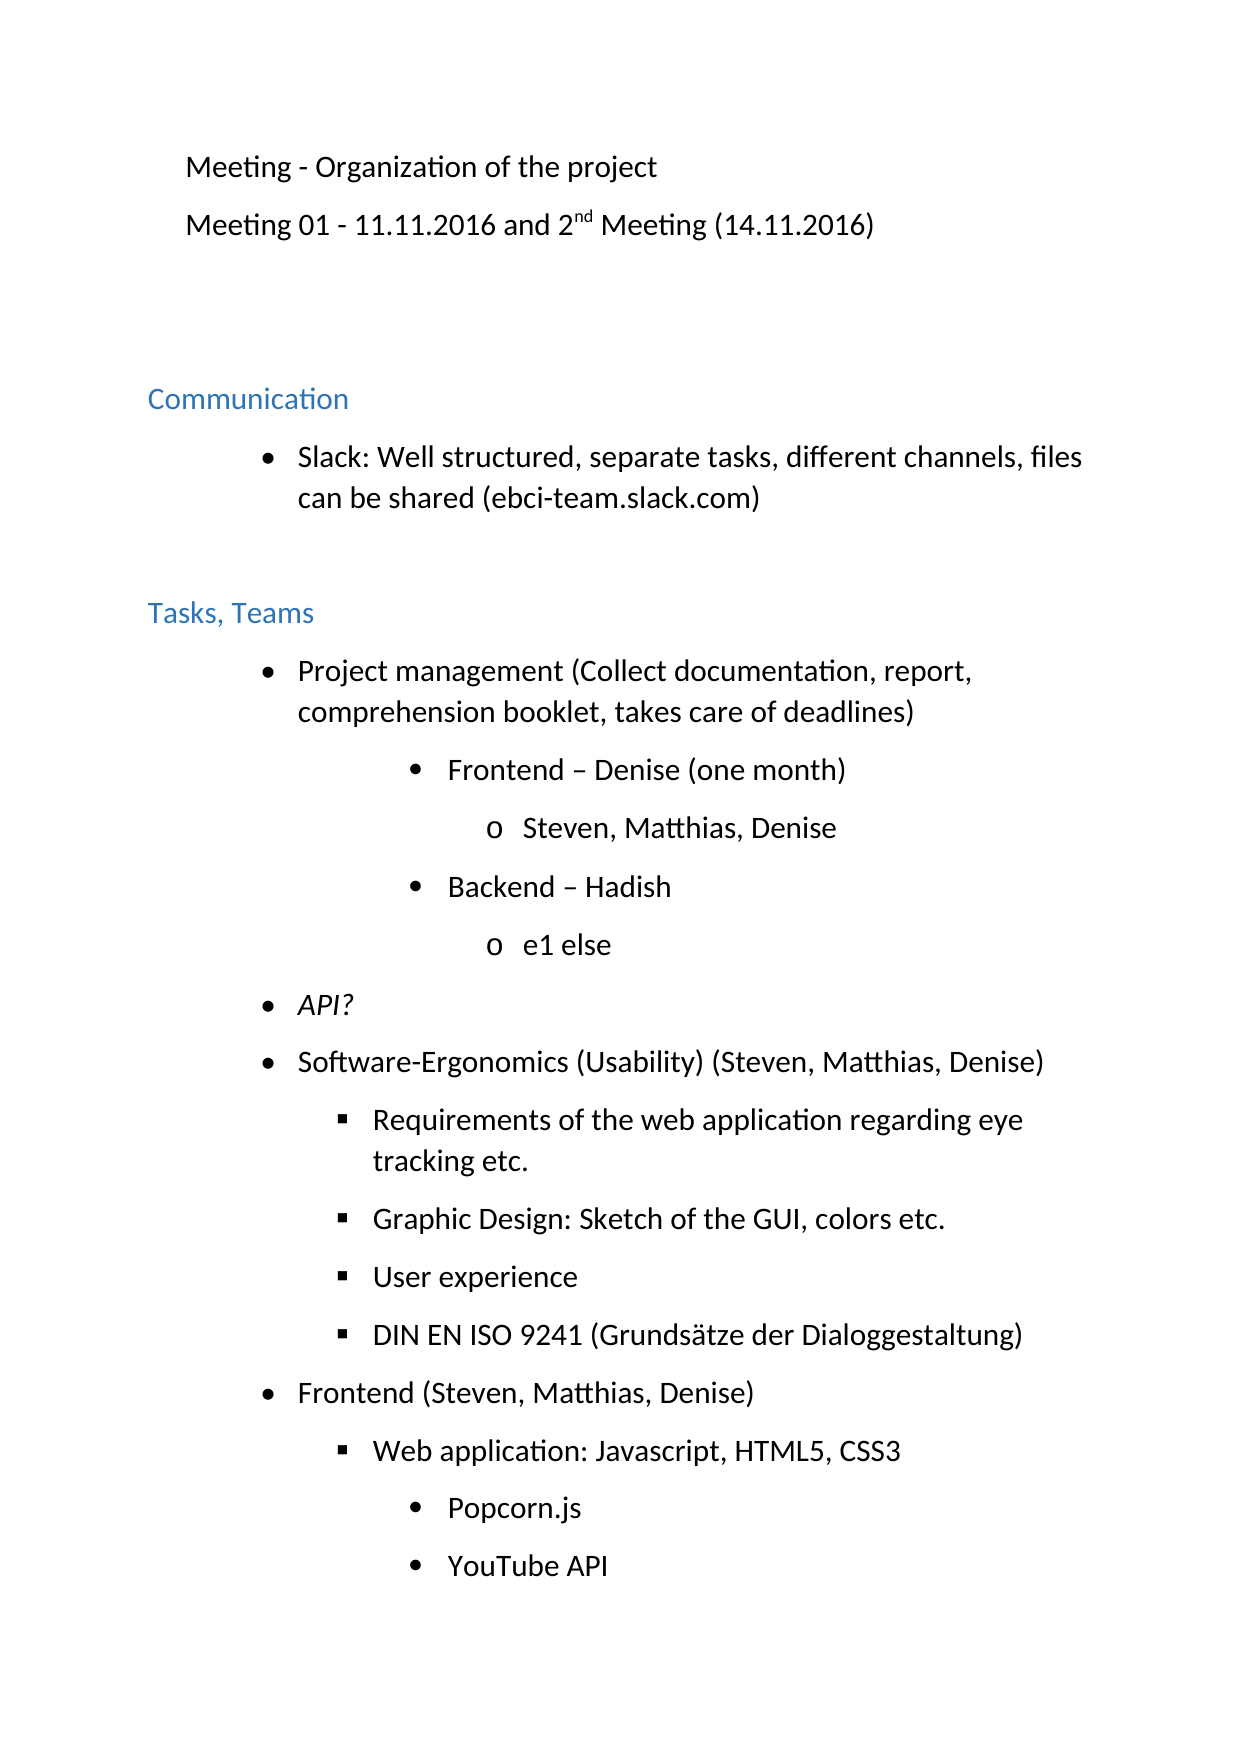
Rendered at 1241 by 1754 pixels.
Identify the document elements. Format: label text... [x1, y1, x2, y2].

list Frontend – Denise (one month) [410, 750, 1093, 788]
text Communication [148, 379, 1093, 417]
list Frontend (Steven, Matthias, Denise) [260, 1373, 1093, 1411]
list API? [260, 985, 1093, 1023]
list Software-Ergonomics (Usability) (Steven, Matthias, Denise) [260, 1043, 1093, 1081]
list DIN EN ISO 9241 (Grundsätze der Dialoggestaltung) [335, 1315, 1093, 1353]
text Tasks, Teams [148, 593, 1093, 632]
text Meeting 01 - 11.11.2016 and 2nd Meeting (14.11.2016) [185, 205, 1093, 243]
list Graphic Design: Sketch of the GUI, colors etc. [335, 1199, 1093, 1237]
list Backend – Hadish [410, 867, 1093, 906]
list YouTube API [410, 1546, 1093, 1584]
list Web application: Javascript, HTML5, CSS3 [335, 1431, 1093, 1469]
list Requirements of the web application regarding eye tracking etc. [335, 1100, 1093, 1180]
list Steven, Matthias, Denise [485, 808, 1093, 848]
list Slack: Well structured, separate tasks, different channels, files can be shared (ebci-team.slack.com) [260, 437, 1093, 516]
list Popcorn.js [410, 1488, 1093, 1527]
list e1 else [485, 925, 1093, 965]
text Meeting - Organization of the project [185, 148, 1093, 186]
list User experience [335, 1257, 1093, 1295]
list Project management (Collect documentation, report, comprehension booklet, takes care of deadlines) [260, 651, 1093, 731]
